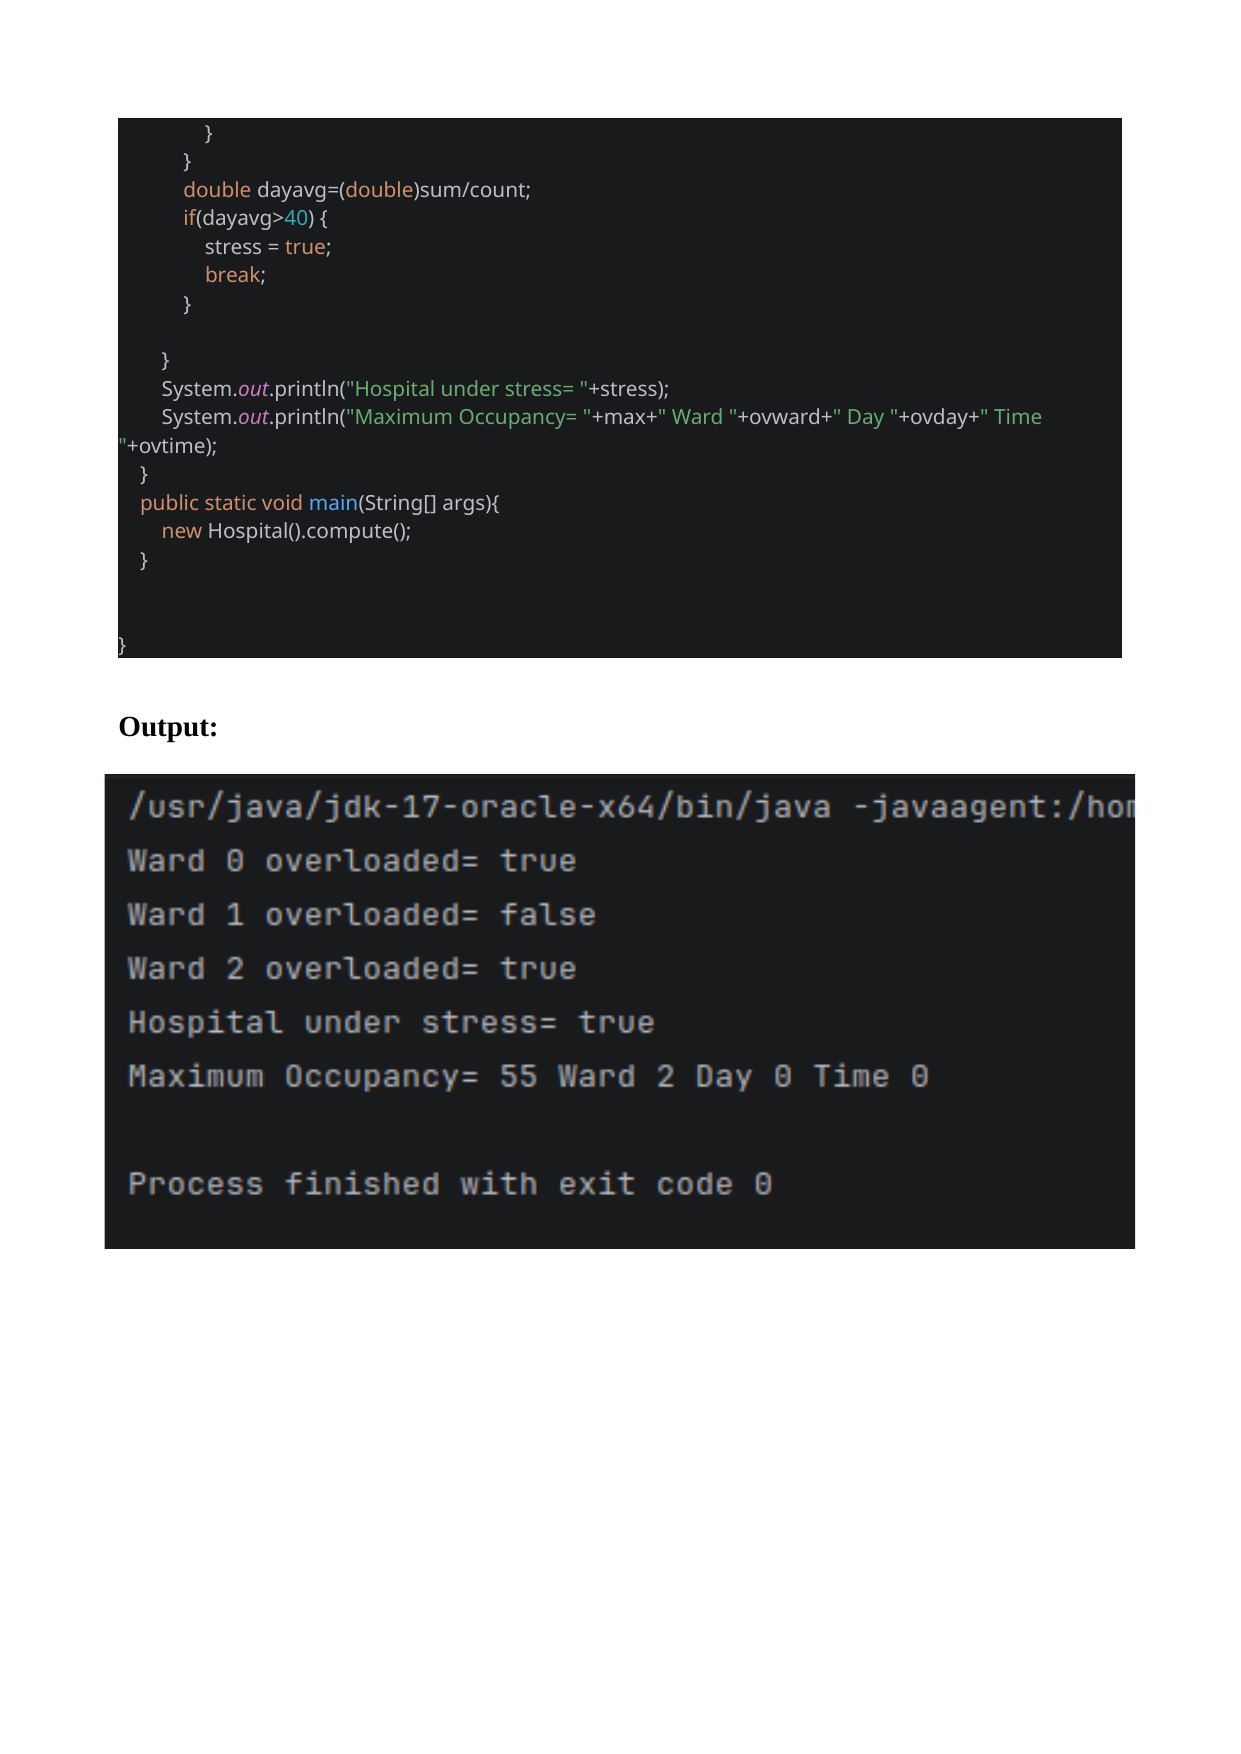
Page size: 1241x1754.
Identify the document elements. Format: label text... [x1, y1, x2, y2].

text } } double dayavg=(double)sum/count; if(dayavg>40) { stress = true; break; } } System.out.println("Hospital under stress= "+stress); System.out.println("Maximum Occupancy= "+max+" Ward "+ovward+" Day "+ovday+" Time "+ovtime); } public static void main(String[] args){ new Hospital().compute(); } } [118, 118, 1122, 658]
picture [104, 774, 1136, 1249]
text Output: [118, 709, 1122, 742]
